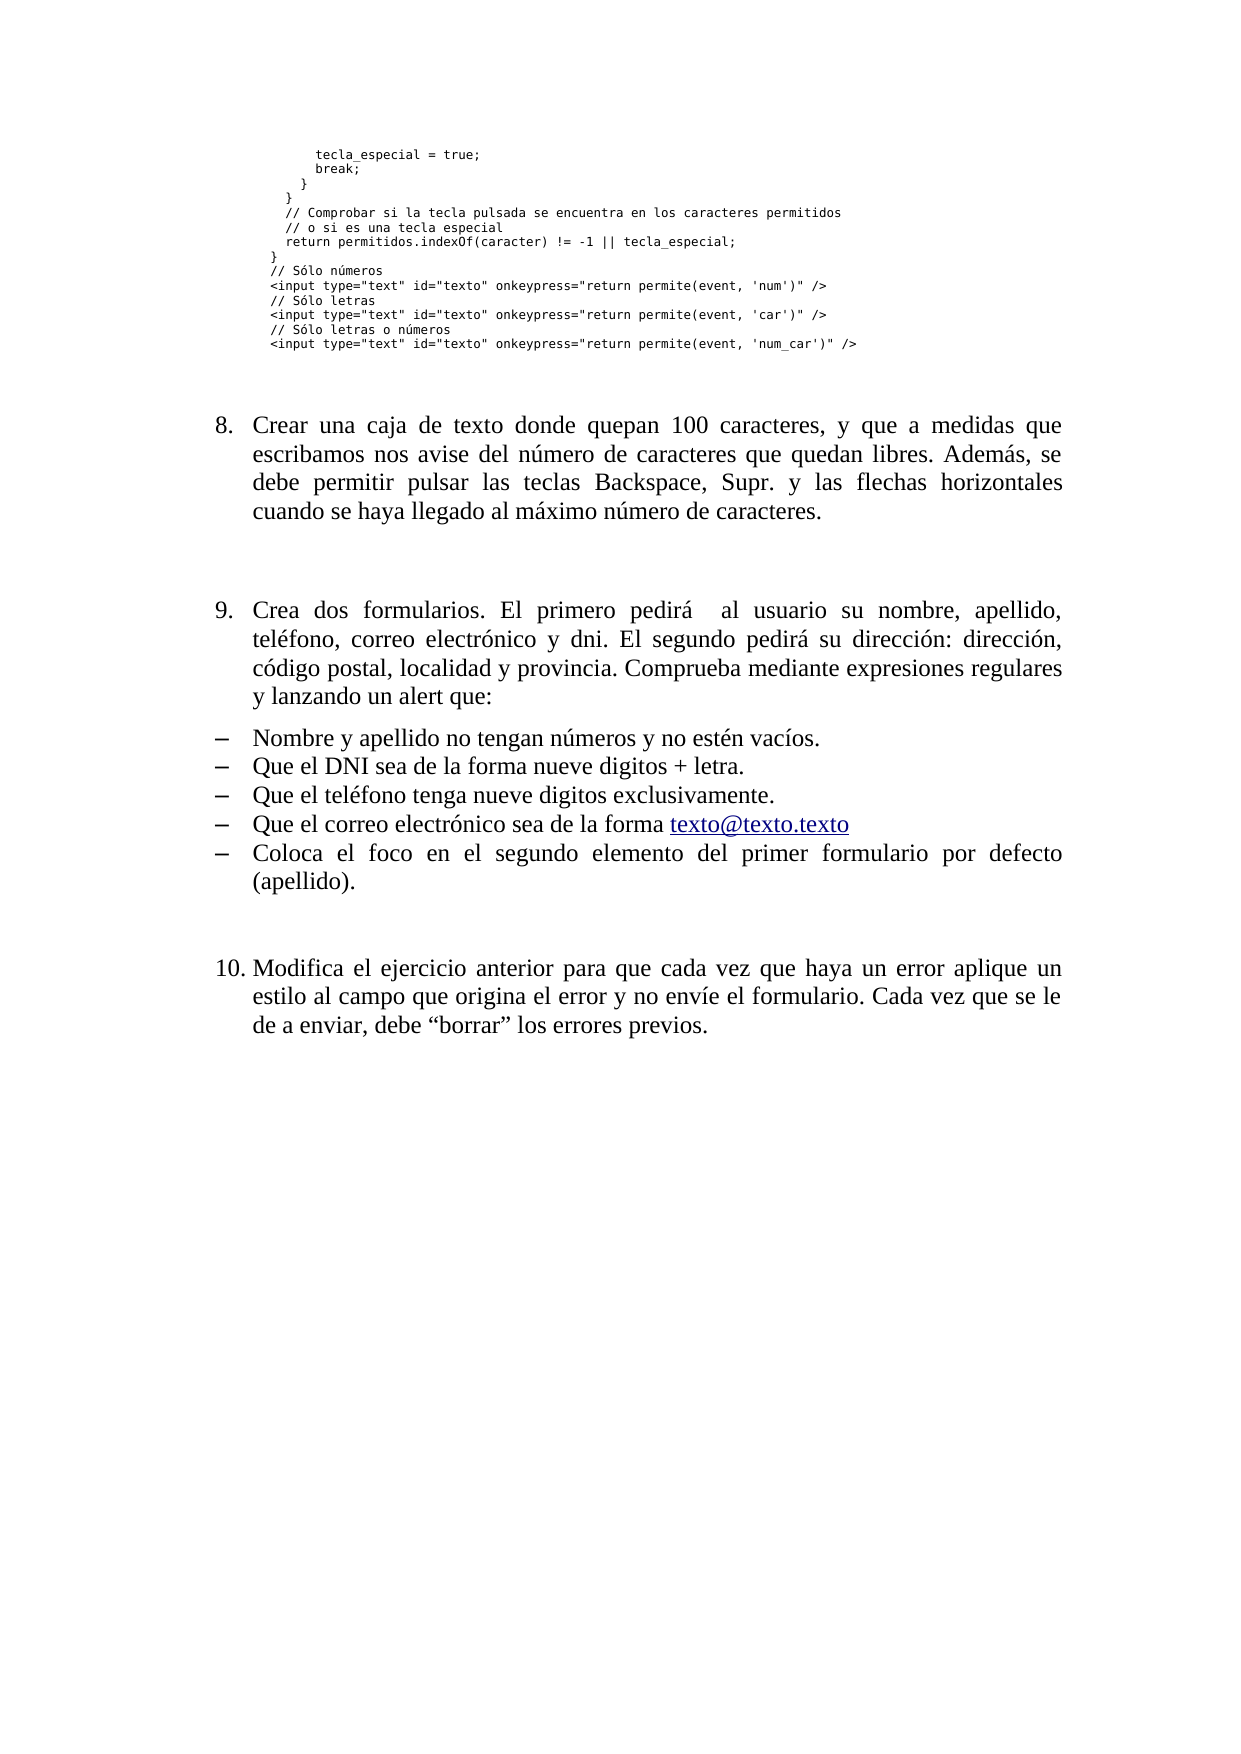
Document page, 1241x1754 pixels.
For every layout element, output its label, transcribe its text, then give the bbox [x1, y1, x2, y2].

text // Sólo números [270, 264, 1063, 279]
text // Sólo letras [270, 293, 1063, 308]
text break; [270, 162, 1063, 177]
text // Sólo letras o números [270, 323, 1063, 337]
list Coloca el foco en el segundo elemento del primer formulario por defecto (apellido). [215, 838, 1063, 895]
list Nombre y apellido no tengan números y no estén vacíos. [215, 723, 1063, 751]
list Crea dos formularios. El primero pedirá al usuario su nombre, apellido, teléfono, correo electrónico y dni. El segundo pedirá su dirección: dirección, código postal, localidad y provincia. Comprueba mediante expresiones regulares y lanzando un alert que: [215, 595, 1063, 710]
text <input type="text" id="texto" onkeypress="return permite(event, 'num_car')" /> [270, 337, 1063, 352]
list Modifica el ejercicio anterior para que cada vez que haya un error aplique un estilo al campo que origina el error y no envíe el formulario. Cada vez que se le de a enviar, debe “borrar” los errores previos. [215, 953, 1063, 1039]
text } [270, 177, 1063, 191]
text // Comprobar si la tecla pulsada se encuentra en los caracteres permitidos [270, 206, 1063, 221]
text <input type="text" id="texto" onkeypress="return permite(event, 'num')" /> [270, 279, 1063, 293]
list Crear una caja de texto donde quepan 100 caracteres, y que a medidas que escribamos nos avise del número de caracteres que quedan libres. Además, se debe permitir pulsar las teclas Backspace, Supr. y las flechas horizontales cuando se haya llegado al máximo número de caracteres. [215, 410, 1063, 525]
list Que el correo electrónico sea de la forma texto@texto.texto [215, 809, 1063, 838]
text // o si es una tecla especial [270, 221, 1063, 235]
text tecla_especial = true; [270, 148, 1063, 162]
list Que el DNI sea de la forma nueve digitos + letra. [215, 751, 1063, 780]
list Que el teléfono tenga nueve digitos exclusivamente. [215, 780, 1063, 809]
text <input type="text" id="texto" onkeypress="return permite(event, 'car')" /> [270, 308, 1063, 323]
text return permitidos.indexOf(caracter) != -1 || tecla_especial; [270, 235, 1063, 250]
text } [270, 250, 1063, 264]
text } [270, 191, 1063, 206]
